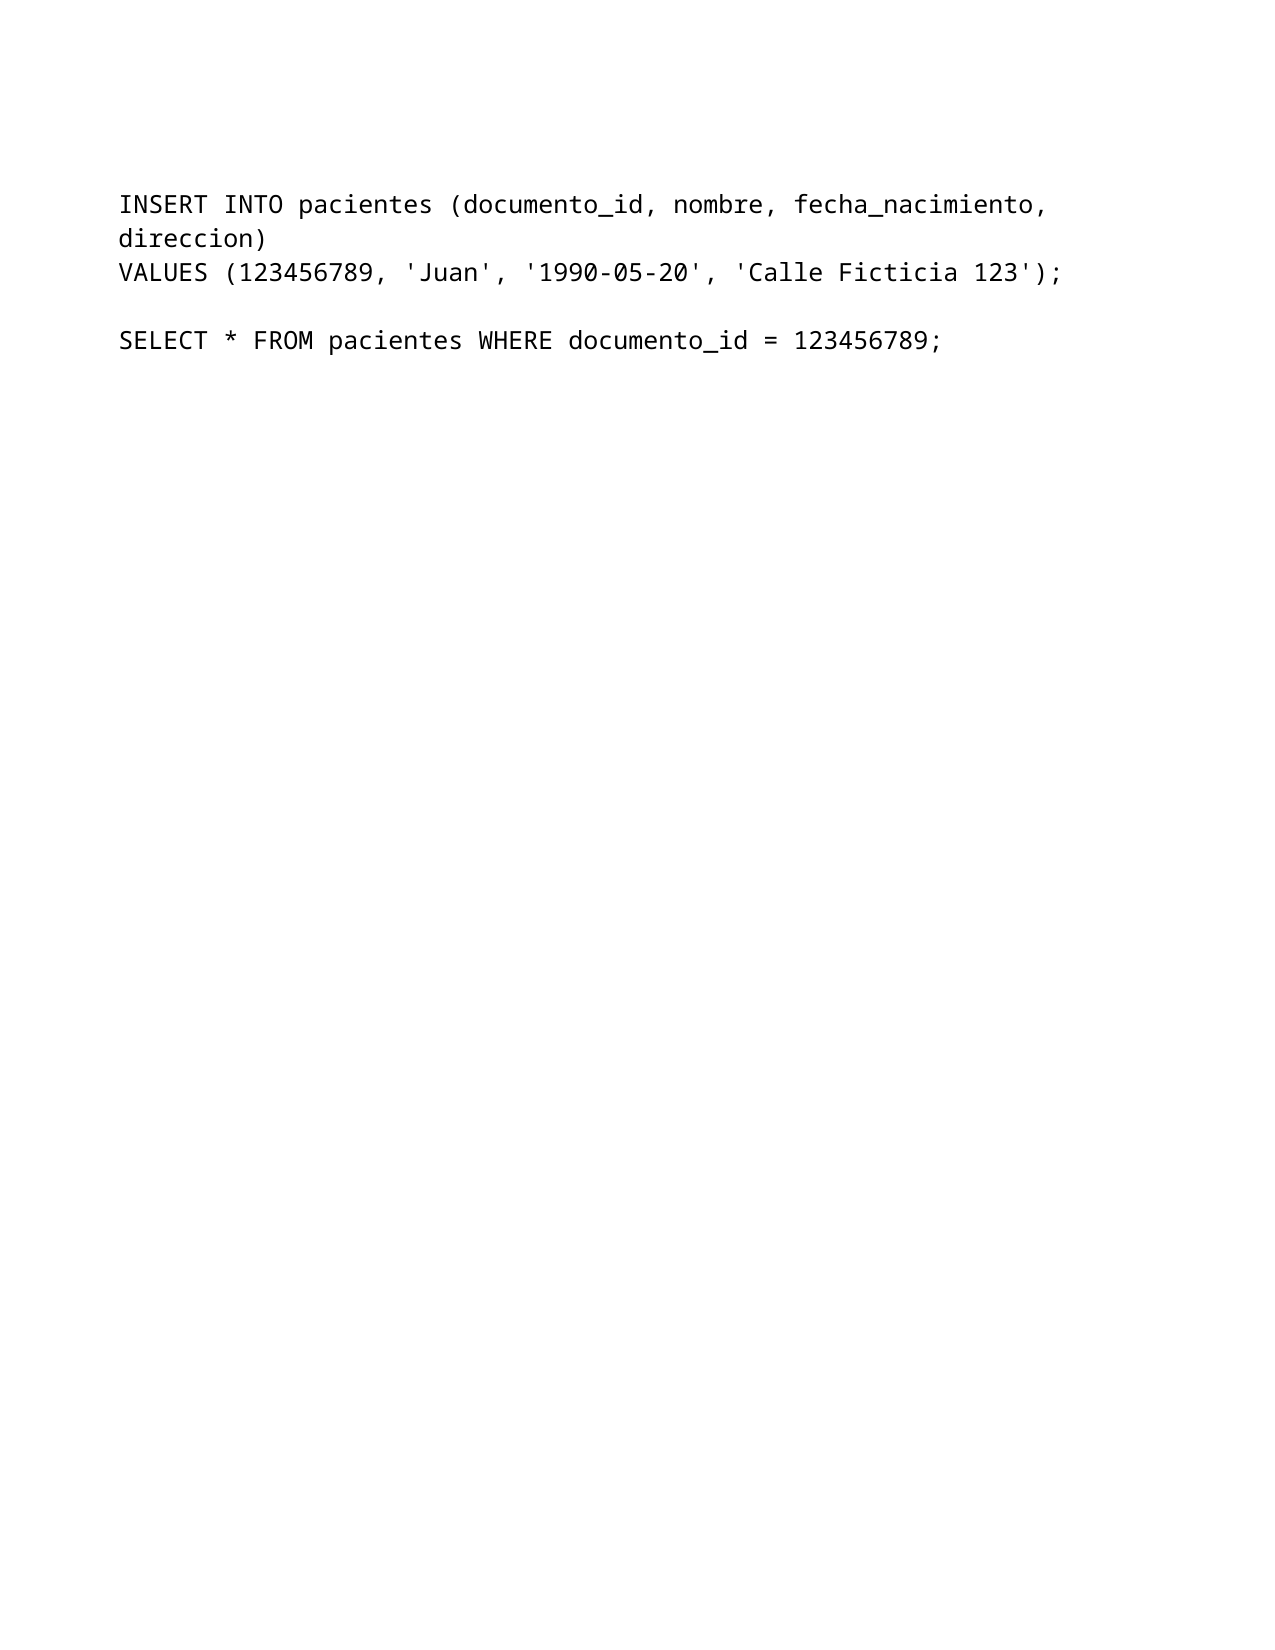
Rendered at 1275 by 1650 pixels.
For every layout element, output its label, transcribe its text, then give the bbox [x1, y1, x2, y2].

text VALUES (123456789, 'Juan', '1990-05-20', 'Calle Ficticia 123'); [118, 254, 1157, 288]
text INSERT INTO pacientes (documento_id, nombre, fecha_nacimiento, direccion) [118, 186, 1157, 254]
text SELECT * FROM pacientes WHERE documento_id = 123456789; [118, 322, 1157, 425]
